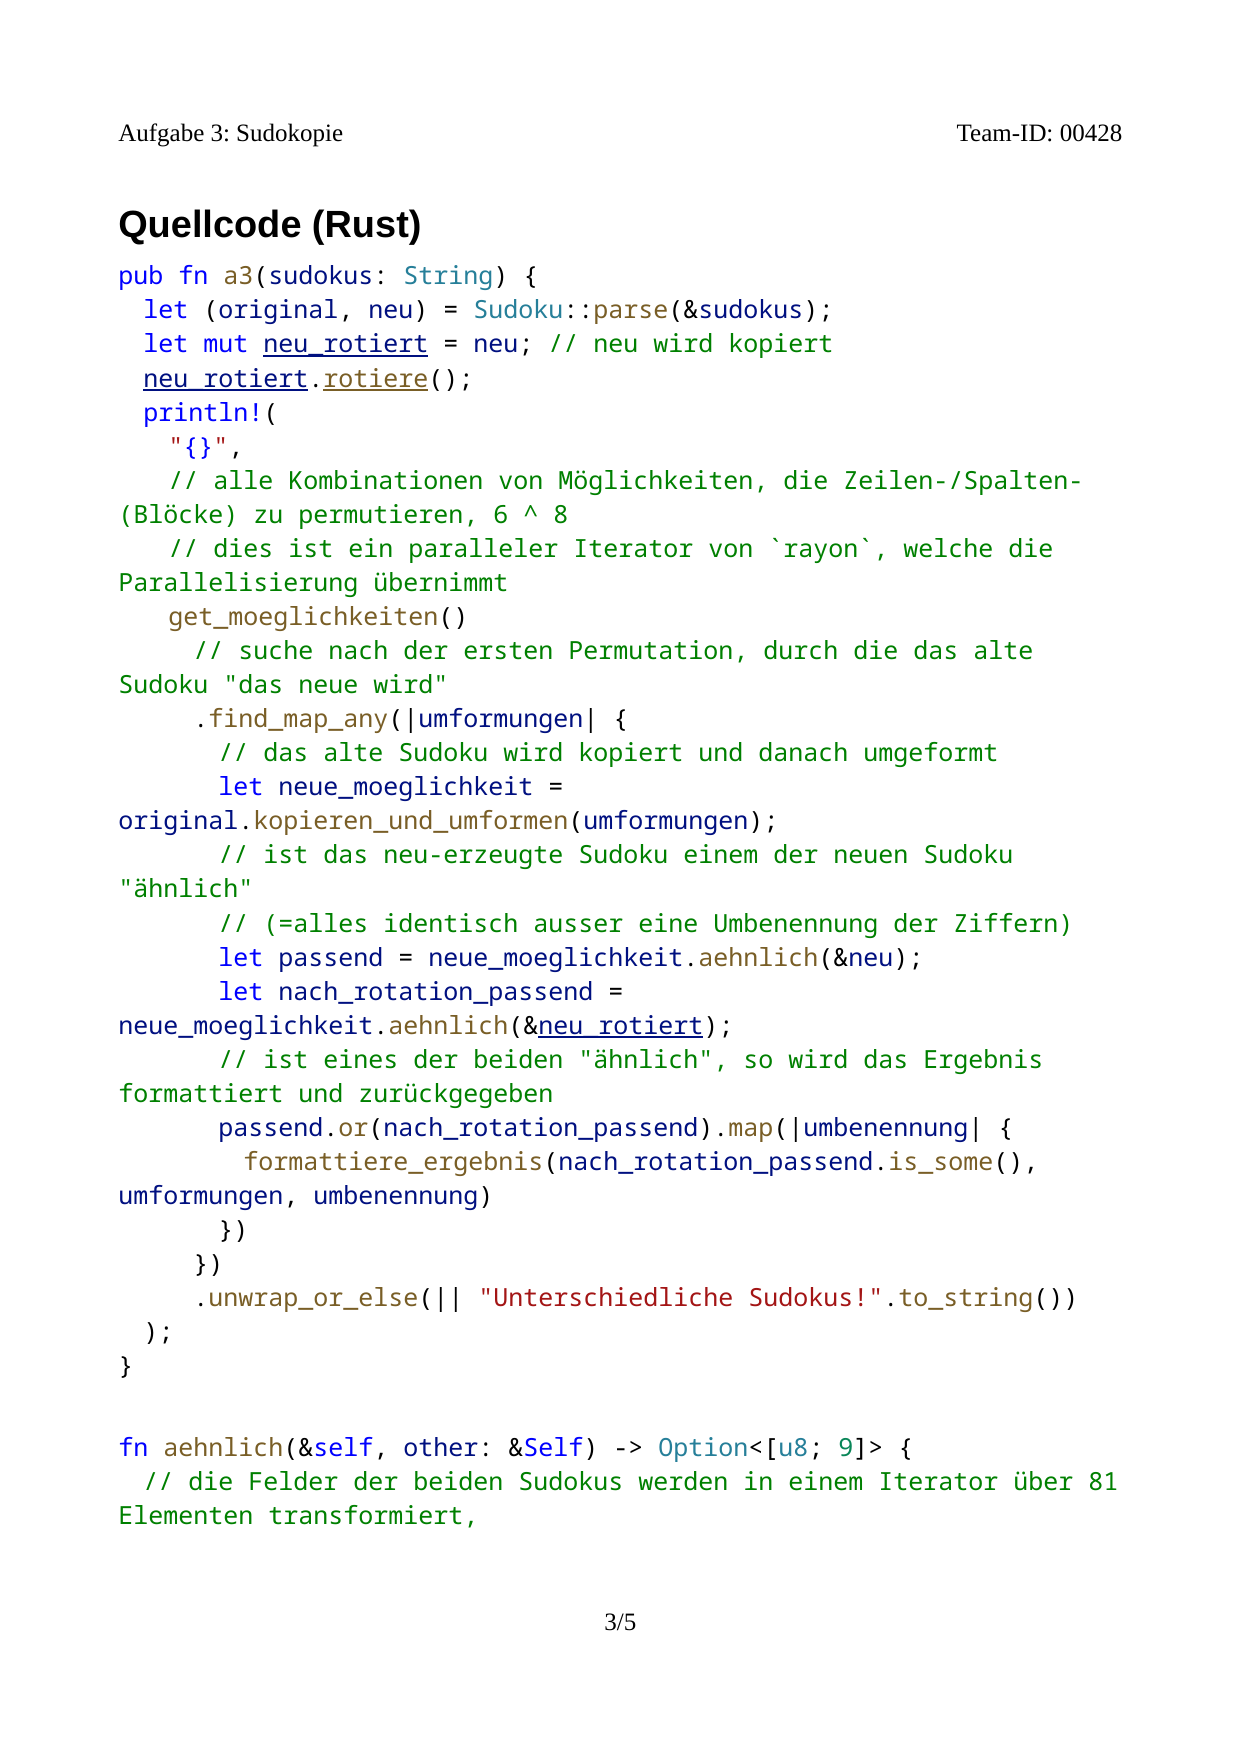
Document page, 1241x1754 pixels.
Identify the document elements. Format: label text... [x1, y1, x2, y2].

text formattiere_ergebnis(nach_rotation_passend.is_some(), umformungen, umbenennung) [118, 1144, 1122, 1212]
text let nach_rotation_passend = neue_moeglichkeit.aehnlich(&neu_rotiert); [118, 973, 1122, 1041]
text .unwrap_or_else(|| "Unterschiedliche Sudokus!".to_string()) [118, 1280, 1122, 1314]
text get_moeglichkeiten() [118, 599, 1122, 633]
text // ist eines der beiden "ähnlich", so wird das Ergebnis formattiert und zurückgegeben [118, 1041, 1122, 1109]
text "{}", [118, 428, 1122, 462]
text neu_rotiert.rotiere(); [118, 360, 1122, 394]
text // ist das neu-erzeugte Sudoku einem der neuen Sudoku "ähnlich" [118, 837, 1122, 905]
text // das alte Sudoku wird kopiert und danach umgeformt [118, 735, 1122, 769]
text ); [118, 1314, 1122, 1348]
text pub fn a3(sudokus: String) { [118, 258, 1122, 292]
text println!( [118, 394, 1122, 428]
text }) [118, 1246, 1122, 1280]
text let passend = neue_moeglichkeit.aehnlich(&neu); [118, 939, 1122, 973]
text // (=alles identisch ausser eine Umbenennung der Ziffern) [118, 905, 1122, 939]
text let (original, neu) = Sudoku::parse(&sudokus); [118, 292, 1122, 326]
text }) [118, 1212, 1122, 1246]
text // dies ist ein paralleler Iterator von `rayon`, welche die Parallelisierung übernimmt [118, 531, 1122, 599]
text .find_map_any(|umformungen| { [118, 701, 1122, 735]
text let mut neu_rotiert = neu; // neu wird kopiert [118, 326, 1122, 360]
text fn aehnlich(&self, other: &Self) -> Option<[u8; 9]> { [118, 1430, 1122, 1464]
text // suche nach der ersten Permutation, durch die das alte Sudoku "das neue wird" [118, 633, 1122, 701]
text passend.or(nach_rotation_passend).map(|umbenennung| { [118, 1109, 1122, 1144]
subtitle Quellcode (Rust) [118, 202, 1122, 246]
text // alle Kombinationen von Möglichkeiten, die Zeilen-/Spalten-(Blöcke) zu permutieren, 6 ^ 8 [118, 462, 1122, 531]
text // die Felder der beiden Sudokus werden in einem Iterator über 81 Elementen transformiert, [118, 1464, 1122, 1532]
text let neue_moeglichkeit = original.kopieren_und_umformen(umformungen); [118, 769, 1122, 837]
text } [118, 1348, 1122, 1382]
